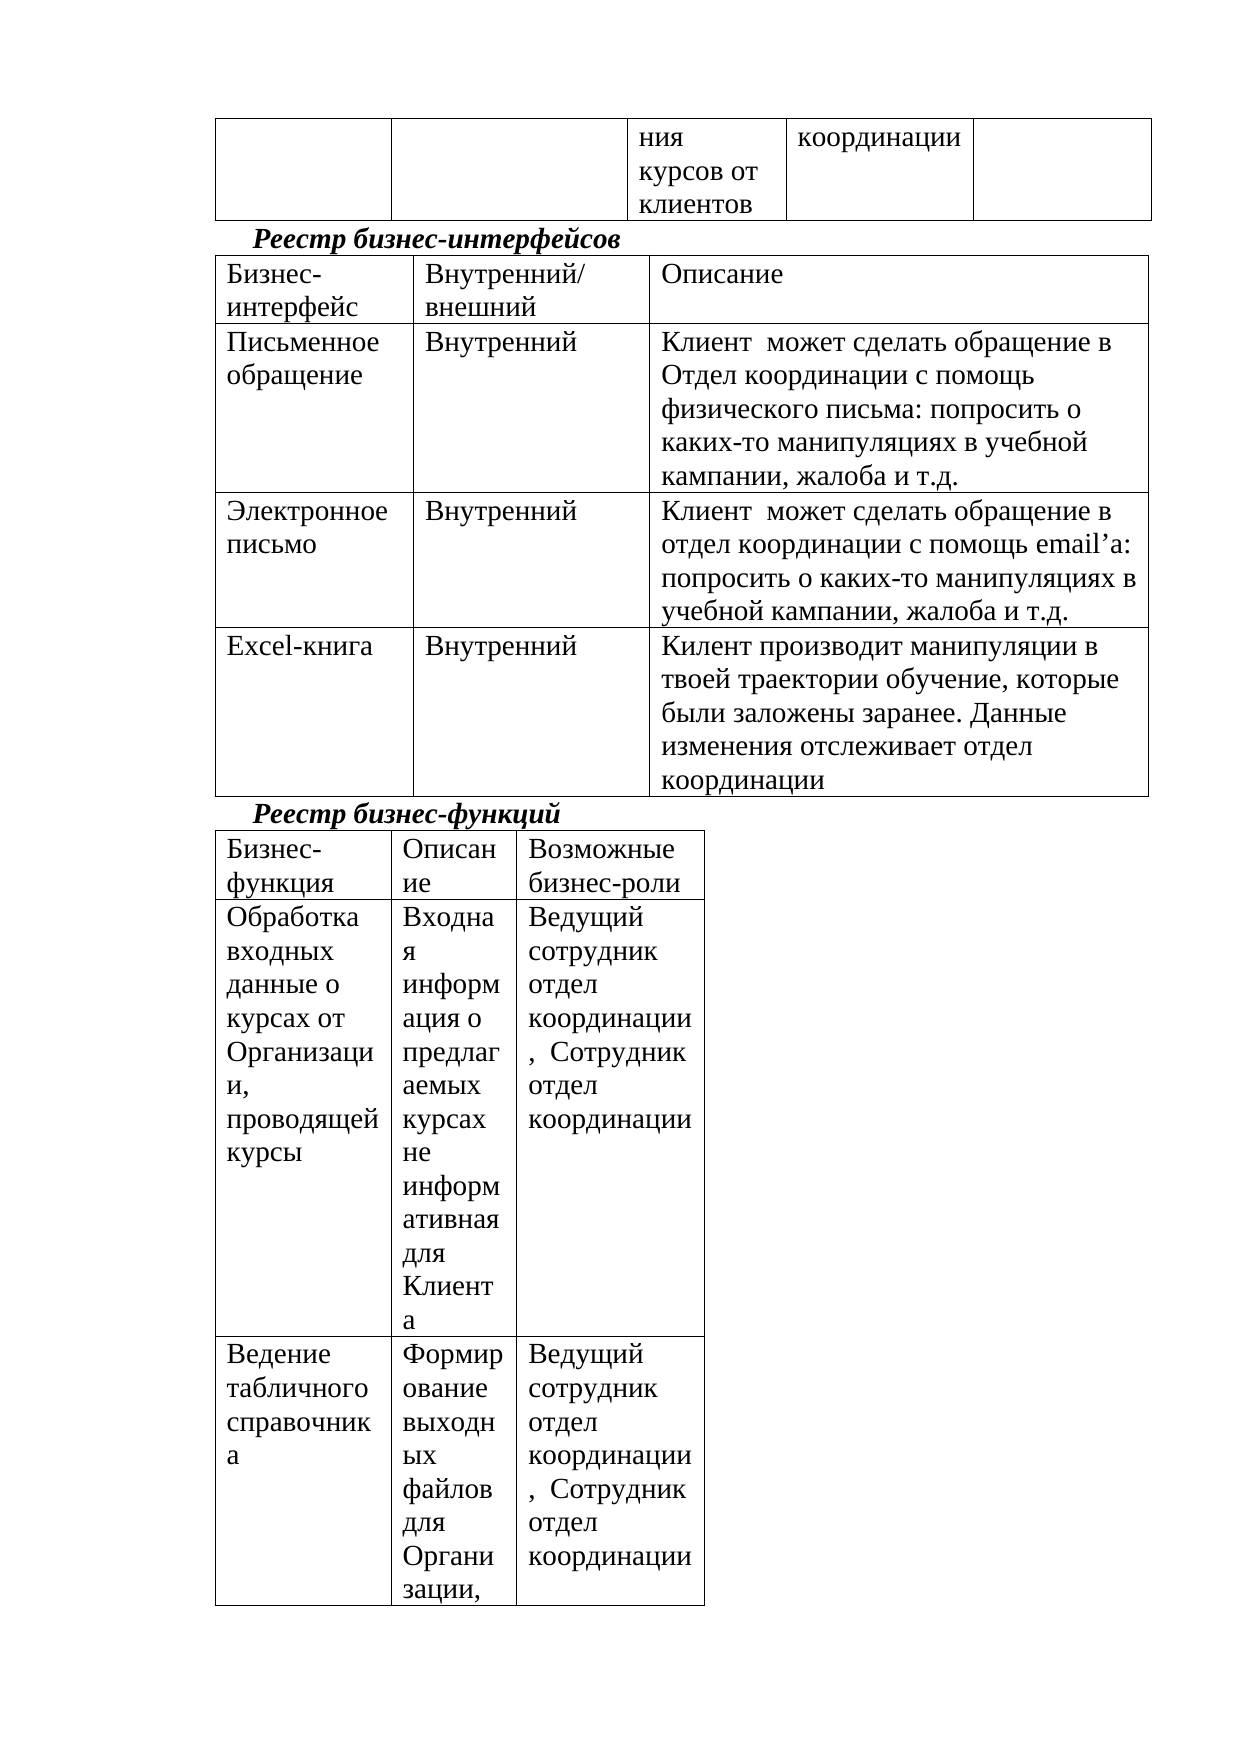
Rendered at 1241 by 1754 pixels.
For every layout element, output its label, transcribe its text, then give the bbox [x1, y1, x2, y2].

table_cell Клиент может сделать обращение в Отдел координации с помощь физического письма: попросить о каких-то манипуляциях в учебной кампании, жалоба и т.д. [650, 324, 1148, 492]
table_cell Письменное обращение [216, 324, 413, 492]
table_header Бизнес-функция [216, 831, 391, 898]
table_cell Ведущий сотрудник отдел координации, Сотрудник отдел координации [517, 900, 704, 1336]
table_header Возможные бизнес-роли [517, 831, 704, 898]
table_cell [974, 119, 1151, 220]
table_cell [392, 119, 627, 220]
text Реестр бизнес-интерфейсов [252, 221, 1152, 254]
table_header Описание [392, 831, 516, 898]
table_cell координации [787, 119, 973, 220]
table_cell Внутренний [414, 493, 649, 627]
table_cell Килент производит манипуляции в твоей траектории обучение, которые были заложены заранее. Данные изменения отслеживает отдел координации [650, 628, 1148, 796]
table_cell Обработка входных данные о курсах от Организации, проводящей курсы [216, 900, 391, 1336]
table_cell Excel-книга [216, 628, 413, 796]
table_cell Внутренний [414, 628, 649, 796]
table_header Внутренний/внешний [414, 256, 649, 323]
table_cell Ведение табличного справочника [216, 1337, 391, 1605]
table_header Бизнес-интерфейс [216, 256, 413, 323]
table_cell Электронное письмо [216, 493, 413, 627]
table_cell Входная информация о предлагаемых курсах не информативная для Клиента [392, 900, 516, 1336]
table_header Описание [650, 256, 1148, 323]
table_cell Формирование выходных файлов для Организации, [392, 1337, 516, 1605]
table_cell Внутренний [414, 324, 649, 492]
table_cell ния курсов от клиентов [628, 119, 786, 220]
table_cell Клиент может сделать обращение в отдел координации с помощь email’а: попросить о каких-то манипуляциях в учебной кампании, жалоба и т.д. [650, 493, 1148, 627]
table_cell Ведущий сотрудник отдел координации, Сотрудник отдел координации [517, 1337, 704, 1605]
table_cell [216, 119, 391, 220]
text Реестр бизнес-функций [252, 797, 1152, 830]
